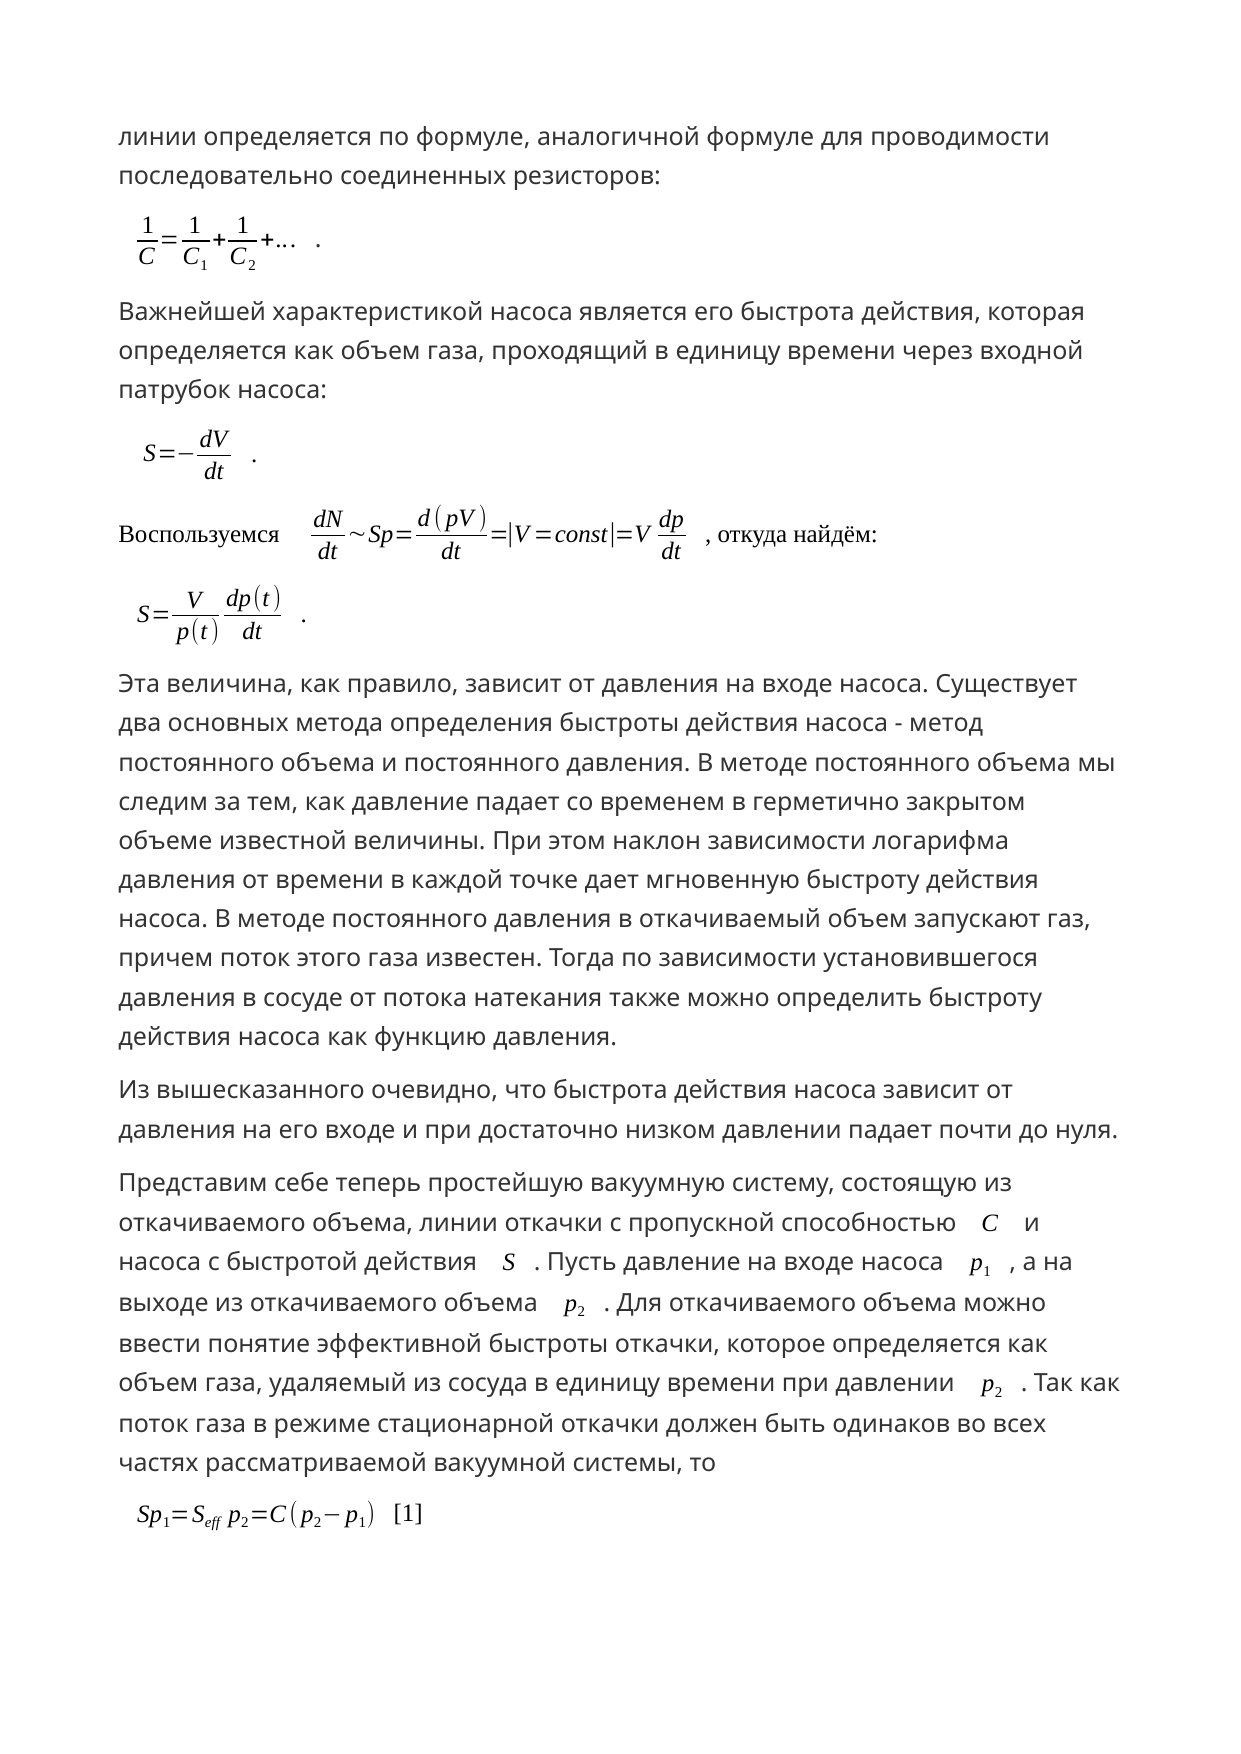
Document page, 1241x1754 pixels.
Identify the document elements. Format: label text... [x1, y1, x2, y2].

text Представим себе теперь простейшую вакуумную систему, состоящую из откачиваемого объема, линии откачки с пропускной способностью и насоса с быстротой действия . Пусть давление на входе насоса , а на выходе из откачиваемого объема . Для откачиваемого объема можно ввести понятие эффективной быстроты откачки, которое определяется как объем газа, удаляемый из сосуда в единицу времени при давлении . Так как поток газа в режиме стационарной откачки должен быть одинаков во всех частях рассматриваемой вакуумной системы, то [118, 1165, 1122, 1479]
text Важнейшей характеристикой насоса является его быстрота действия, которая определяется как объем газа, проходящий в единицу времени через входной патрубок насоса: [118, 293, 1122, 406]
text [1] [118, 1498, 1122, 1531]
text Из вышесказанного очевидно, что быстрота действия насоса зависит от давления на его входе и при достаточно низком давлении падает почти до нуля. [118, 1072, 1122, 1145]
text . [118, 211, 1122, 274]
text Эта величина, как правило, зависит от давления на входе насоса. Существует два основных метода определения быстроты действия насоса - метод постоянного объема и постоянного давления. В методе постоянного объема мы следим за тем, как давление падает со временем в герметично закрытом объеме известной величины. При этом наклон зависимости логарифма давления от времени в каждой точке дает мгновенную быстроту действия насоса. В методе постоянного давления в откачиваемый объем запускают газ, причем поток этого газа известен. Тогда по зависимости установившегося давления в сосуде от потока натекания также можно определить быстроту действия насоса как функцию давления. [118, 666, 1122, 1052]
text Воспользуемся , откуда найдём: [118, 503, 1122, 564]
text . [118, 426, 1122, 484]
text где - поток газа через линию в единицах , а - разность давлений на ее концах. Если линия откачки состоит из нескольких элементов с пропускными способностями , , . . ., то пропускная способность линии определяется по формуле, аналогичной формуле для проводимости последовательно соединенных резисторов: [118, 118, 1122, 191]
text . [118, 583, 1122, 647]
